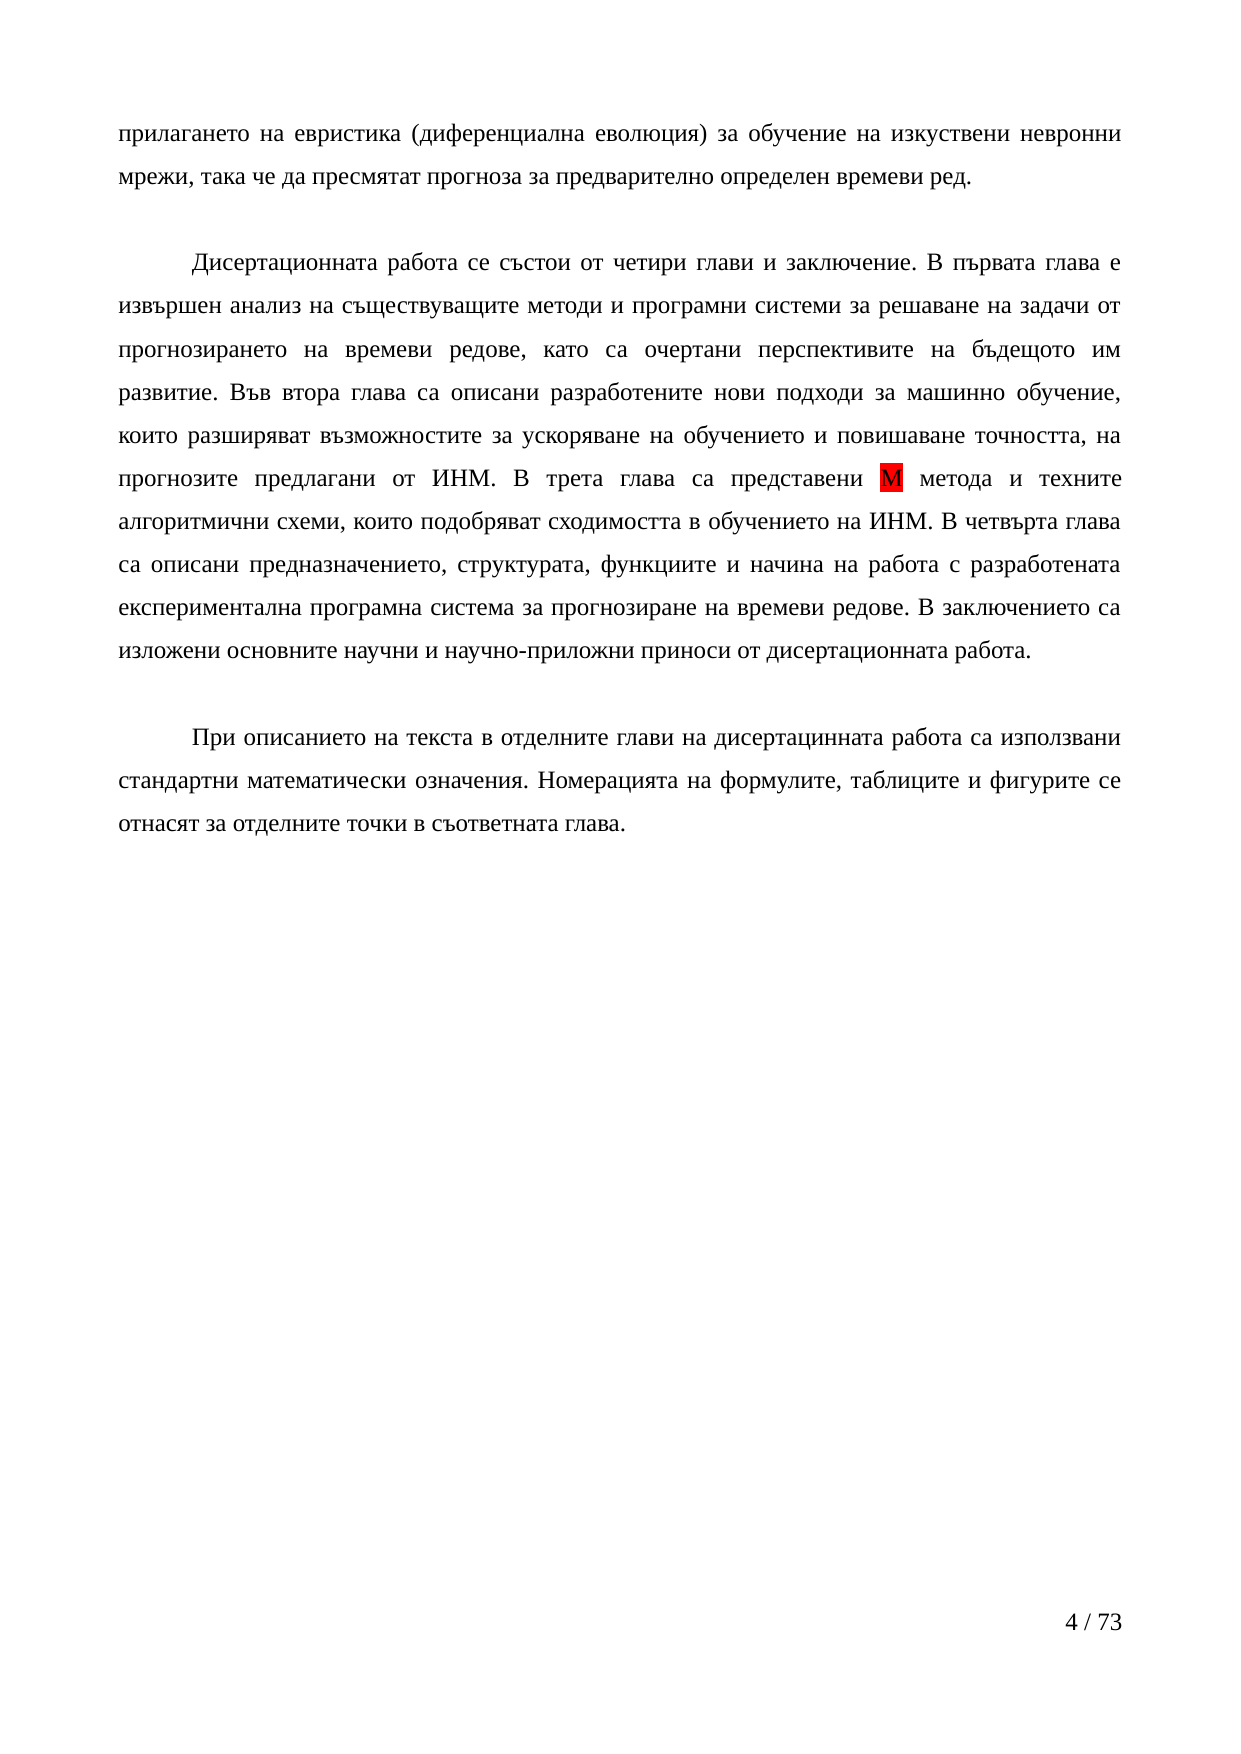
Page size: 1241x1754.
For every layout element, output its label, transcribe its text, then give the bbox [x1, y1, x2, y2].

text При описанието на текста в отделните глави на дисертацинната работа са използвани стандартни математически означения. Номерацията на формулите, таблиците и фигурите се отнасят за отделните точки в съответната глава. [118, 722, 1122, 837]
text прилагането на евристика (диференциална еволюция) за обучение на изкуствени невронни мрежи, така че да пресмятат прогноза за предварително определен времеви ред. [118, 118, 1122, 190]
text Дисертационната работа се състои от четири глави и заключение. В първата глава е извършен анализ на съществуващите методи и програмни системи за решаване на задачи от прогнозирането на времеви редове, като са очертани перспективите на бъдещото им развитие. Във втора глава са описани разработените нови подходи за машинно обучение, които разширяват възможностите за ускоряване на обучението и повишаване точността, на прогнозите предлагани от ИНМ. В трета глава са представени M метода и техните алгоритмични схеми, които подобряват сходимостта в обучението на ИНМ. В четвърта глава са описани предназначението, структурата, функциите и начина на работа с разработената експериментална програмна система за прогнозиране на времеви редове. В заключението са изложени основните научни и научно-приложни приноси от дисертационната работа. [118, 247, 1122, 664]
